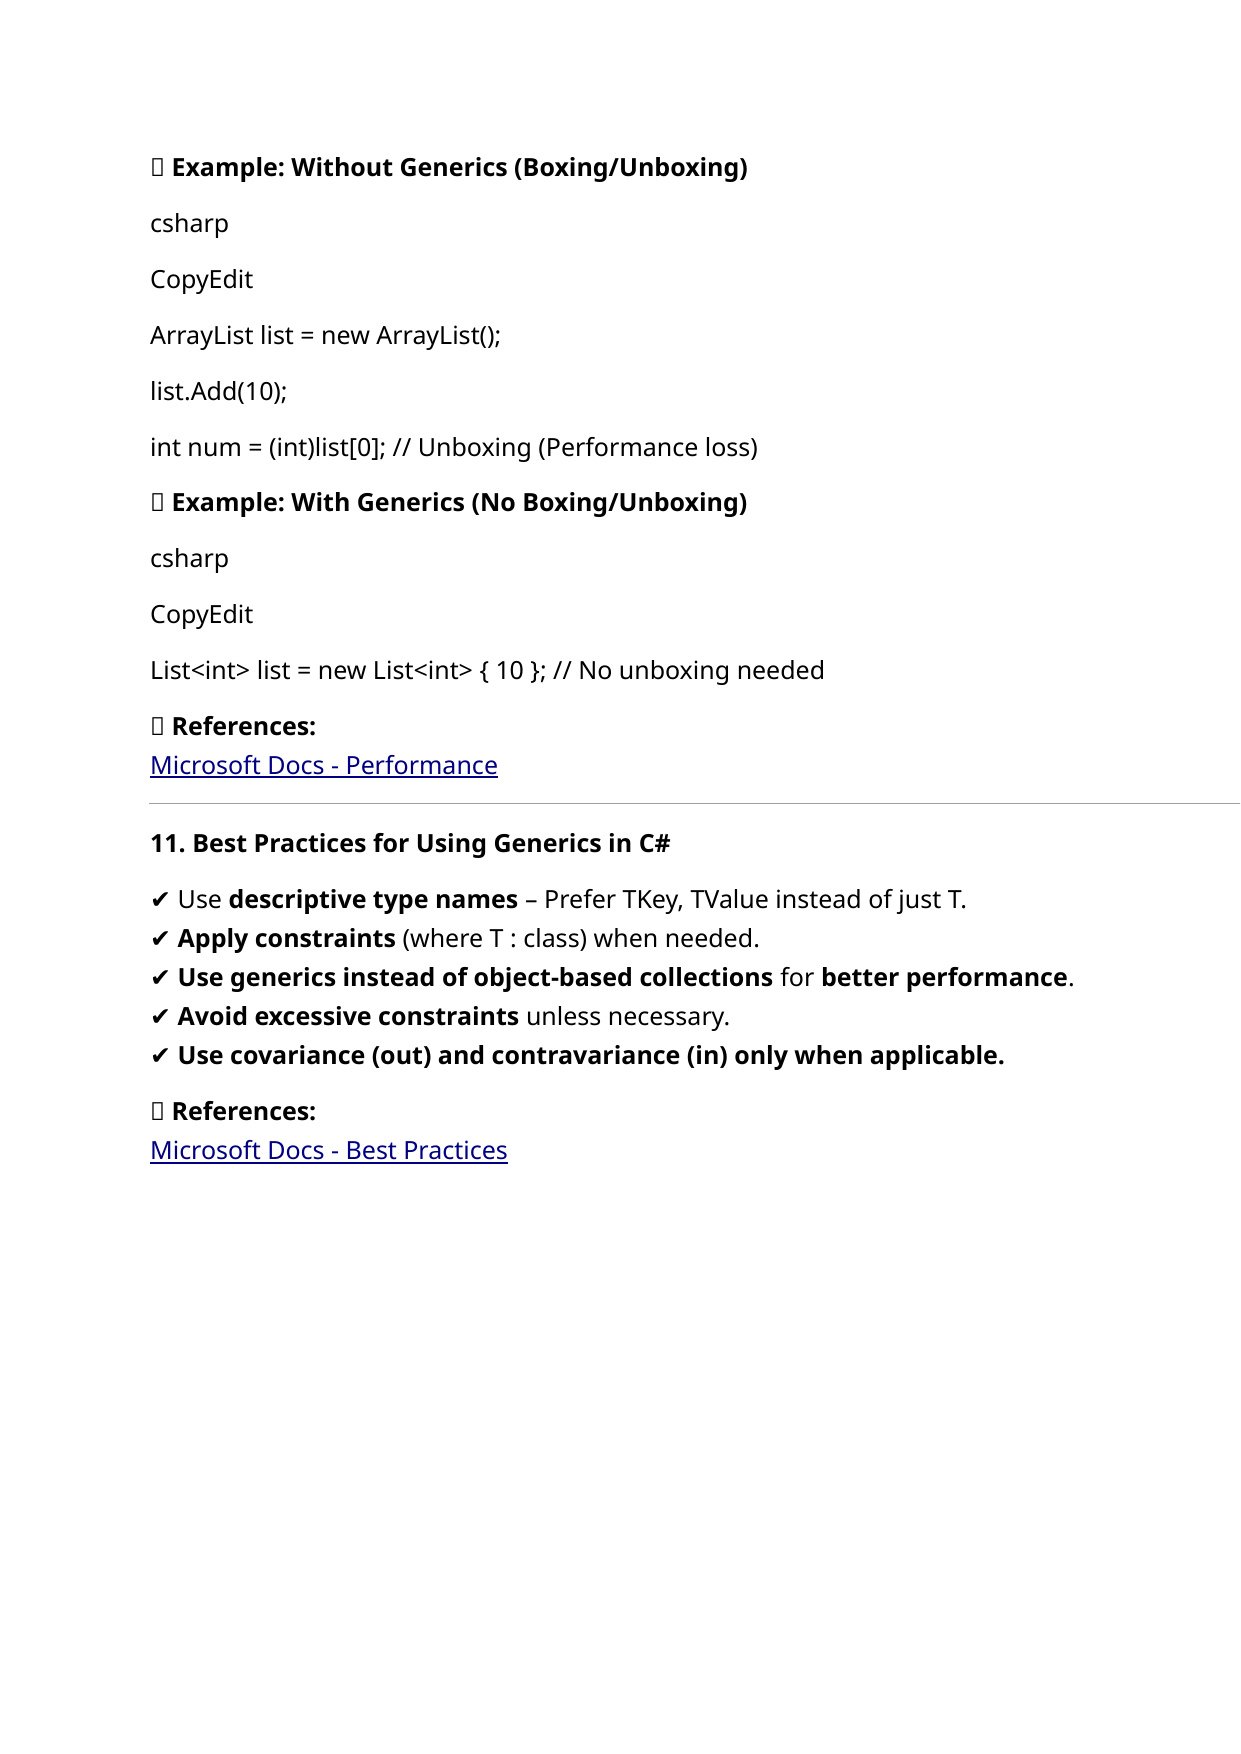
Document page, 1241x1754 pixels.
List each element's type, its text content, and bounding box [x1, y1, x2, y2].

text CopyEdit [150, 597, 1090, 631]
text csharp [150, 206, 1090, 240]
text ArrayList list = new ArrayList(); [150, 317, 1090, 352]
text csharp [150, 541, 1090, 575]
text ✔️ Use descriptive type names – Prefer TKey, TValue instead of just T. ✔️ Apply constraints (where T : class) when needed. ✔️ Use generics instead of object-based collections for better performance. ✔️ Avoid excessive constraints unless necessary. ✔️ Use covariance (out) and contravariance (in) only when applicable. [150, 881, 1090, 1072]
text list.Add(10); [150, 373, 1090, 407]
text 🔹 References: Microsoft Docs - Performance [150, 708, 1090, 782]
text 🔹 Example: With Generics (No Boxing/Unboxing) [150, 485, 1090, 519]
text 🔹 Example: Without Generics (Boxing/Unboxing) [150, 150, 1090, 184]
text CopyEdit [150, 262, 1090, 296]
text int num = (int)list[0]; // Unboxing (Performance loss) [150, 429, 1090, 463]
text 11. Best Practices for Using Generics in C# [150, 825, 1090, 859]
text List<int> list = new List<int> { 10 }; // No unboxing needed [150, 652, 1090, 687]
text 🔹 References: Microsoft Docs - Best Practices [150, 1094, 1090, 1167]
